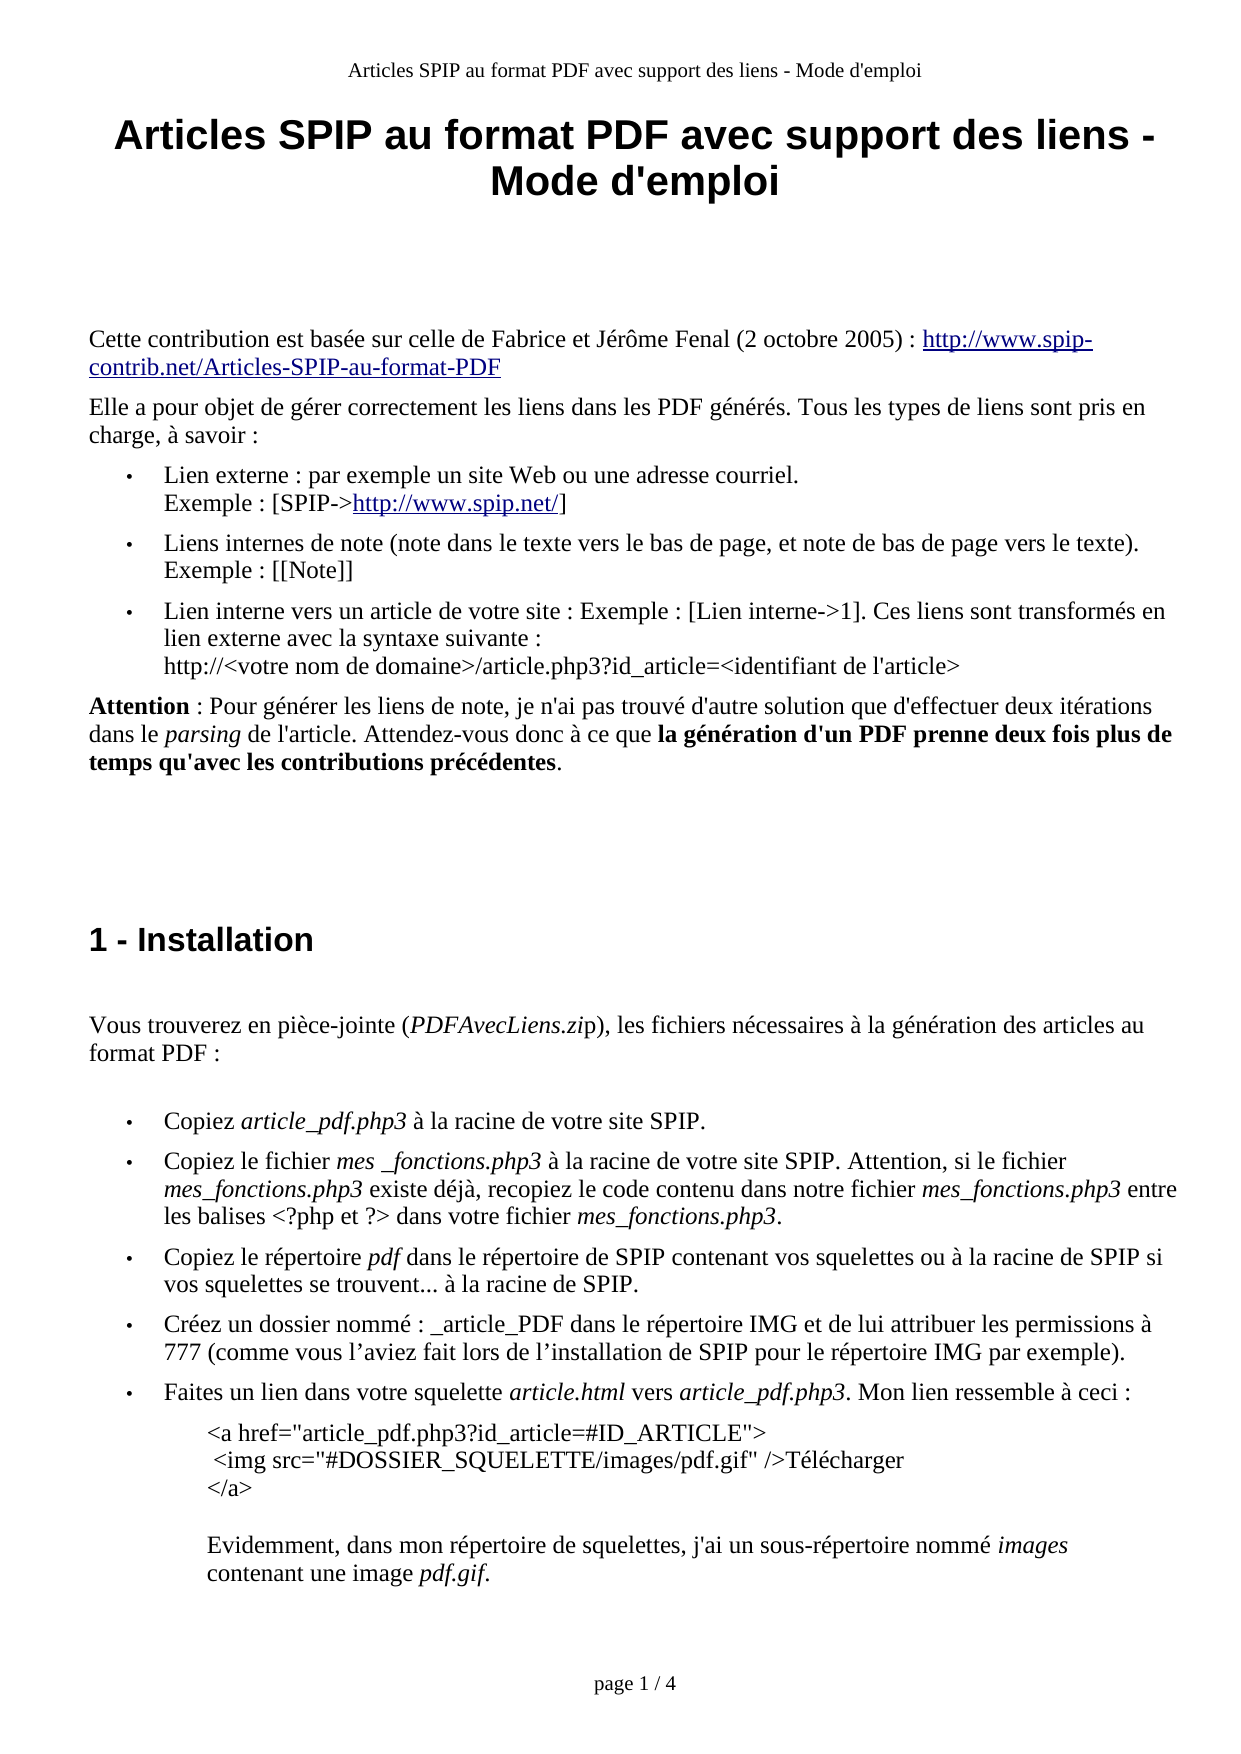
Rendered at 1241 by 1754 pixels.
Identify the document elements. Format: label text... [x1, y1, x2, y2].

text Evidemment, dans mon répertoire de squelettes, j'ai un sous-répertoire nommé images contenant une image pdf.gif. [207, 1531, 1122, 1614]
text <a href="article_pdf.php3?id_article=#ID_ARTICLE"> <img src="#DOSSIER_SQUELETTE/images/pdf.gif" />Télécharger </a> [207, 1419, 1122, 1502]
list Copiez le fichier mes _fonctions.php3 à la racine de votre site SPIP. Attention, si le fichier mes_fonctions.php3 existe déjà, recopiez le code contenu dans notre fichier mes_fonctions.php3 entre les balises <?php et ?> dans votre fichier mes_fonctions.php3. [126, 1147, 1181, 1230]
text Elle a pour objet de gérer correctement les liens dans les PDF générés. Tous les types de liens sont pris en charge, à savoir : [88, 393, 1181, 448]
text Attention : Pour générer les liens de note, je n'ai pas trouvé d'autre solution que d'effectuer deux itérations dans le parsing de l'article. Attendez-vous donc à ce que la génération d'un PDF prenne deux fois plus de temps qu'avec les contributions précédentes. [88, 692, 1181, 776]
list Créez un dossier nommé : _article_PDF dans le répertoire IMG et de lui attribuer les permissions à 777 (comme vous l’aviez fait lors de l’installation de SPIP pour le répertoire IMG par exemple). [126, 1311, 1181, 1366]
list Liens internes de note (note dans le texte vers le bas de page, et note de bas de page vers le texte). Exemple : [[Note]] [126, 529, 1181, 584]
subtitle Installation [88, 921, 1181, 958]
list Copiez article_pdf.php3 à la racine de votre site SPIP. [126, 1107, 1181, 1134]
list Lien interne vers un article de votre site : Exemple : [Lien interne->1]. Ces liens sont transformés en lien externe avec la syntaxe suivante : http://<votre nom de domaine>/article.php3?id_article=<identifiant de l'article> [126, 597, 1181, 680]
text Cette contribution est basée sur celle de Fabrice et Jérôme Fenal (2 octobre 2005) : http://www.spip-contrib.net/Articles-SPIP-au-format-PDF [88, 325, 1181, 381]
list Faites un lien dans votre squelette article.html vers article_pdf.php3. Mon lien ressemble à ceci : [126, 1378, 1181, 1406]
text Articles SPIP au format PDF avec support des liens - Mode d'emploi [88, 112, 1181, 204]
list Copiez le répertoire pdf dans le répertoire de SPIP contenant vos squelettes ou à la racine de SPIP si vos squelettes se trouvent... à la racine de SPIP. [126, 1243, 1181, 1298]
list Lien externe : par exemple un site Web ou une adresse courriel. Exemple : [SPIP->http://www.spip.net/] [126, 461, 1181, 516]
text Vous trouverez en pièce-jointe (PDFAvecLiens.zip), les fichiers nécessaires à la génération des articles au format PDF : [88, 1011, 1181, 1094]
